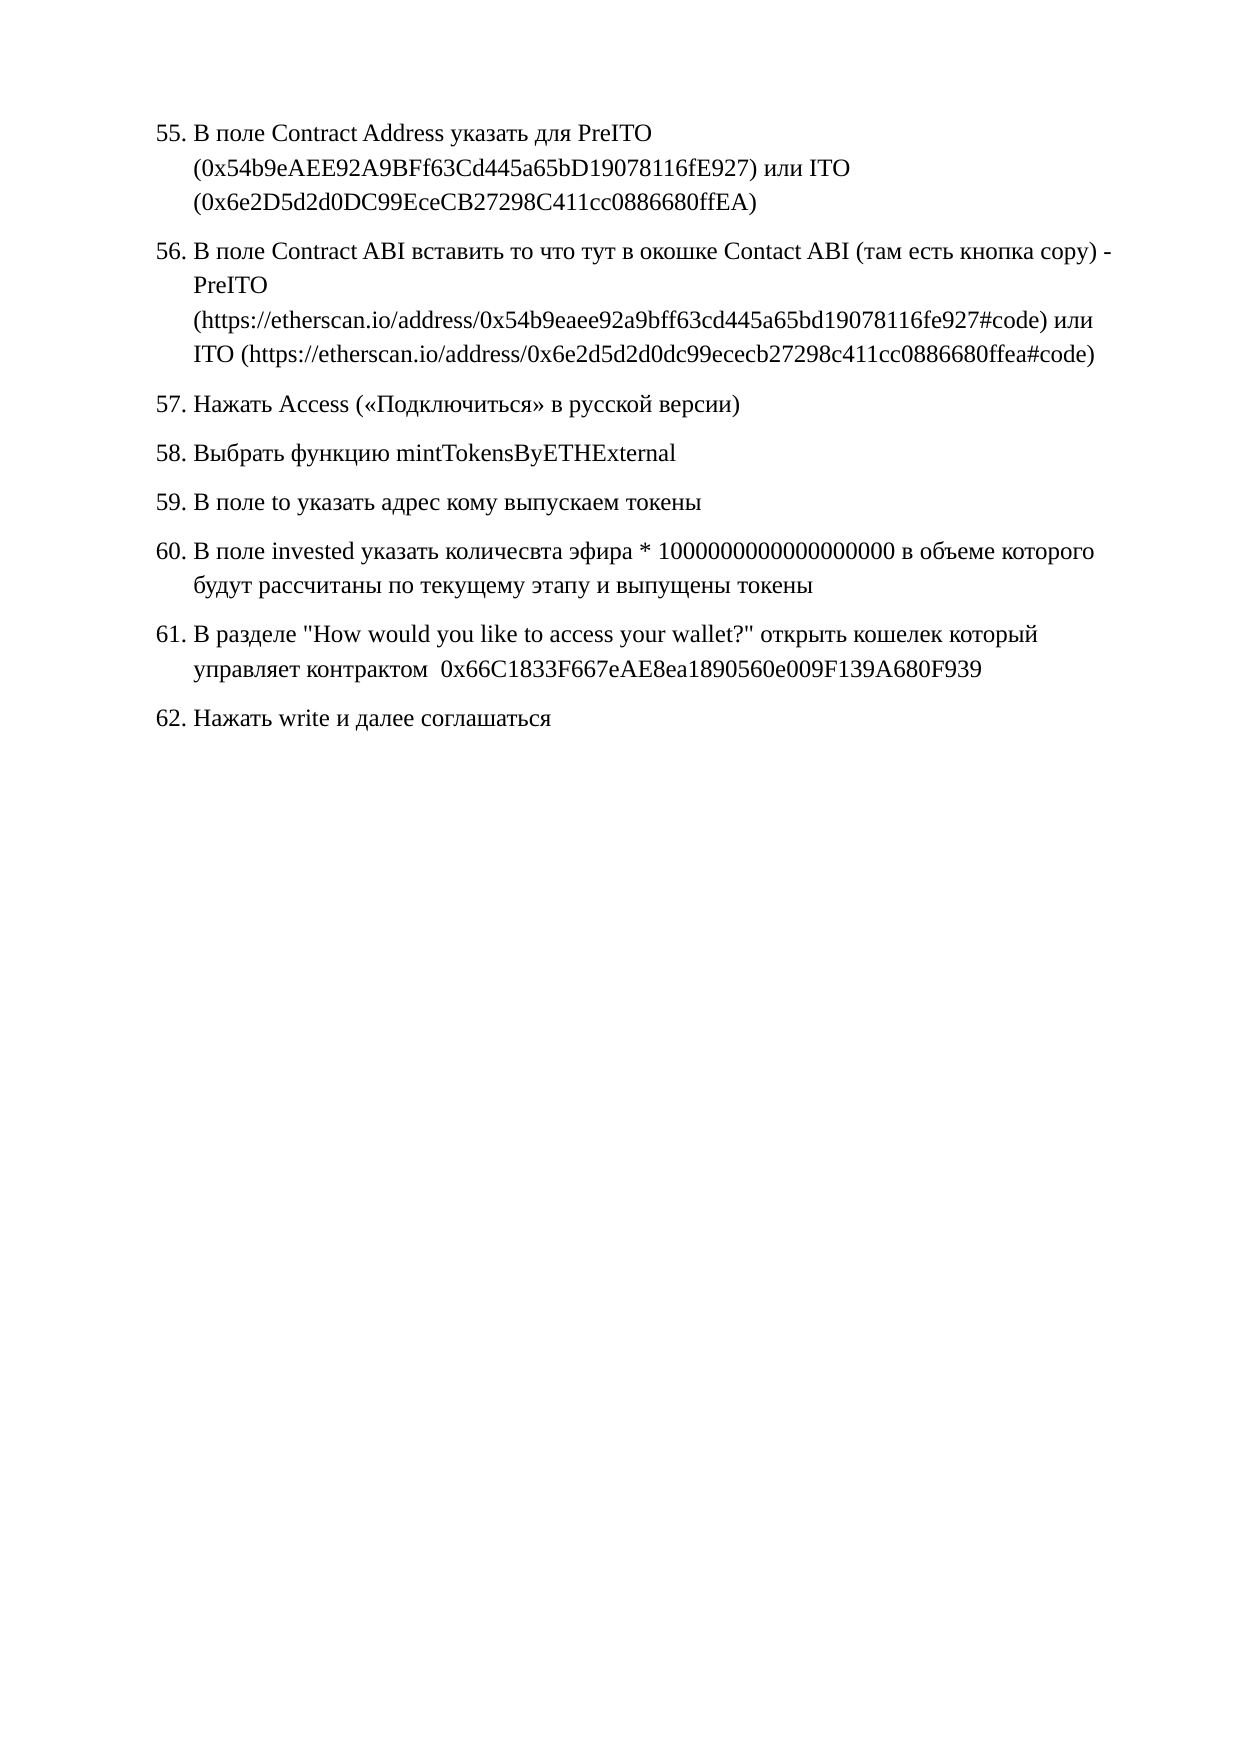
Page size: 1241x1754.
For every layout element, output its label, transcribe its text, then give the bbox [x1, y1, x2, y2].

list В поле invested указать количесвта эфира * 1000000000000000000 в объеме которого будут рассчитаны по текущему этапу и выпущены токены [156, 536, 1122, 599]
list Нажать write и далее соглашаться [156, 703, 1122, 732]
list В поле Contract Address указать для PreITO (0x54b9eAEE92A9BFf63Cd445a65bD19078116fE927) или ITO (0x6e2D5d2d0DC99EceCB27298C411cc0886680ffEA) [156, 118, 1122, 216]
list Выбрать функцию mintTokensByETHExternal [156, 438, 1122, 466]
list В поле Contract ABI вставить то что тут в окошке Contact ABI (там есть кнопка copy) - PreITO (https://etherscan.io/address/0x54b9eaee92a9bff63cd445a65bd19078116fe927#code) или ITO (https://etherscan.io/address/0x6e2d5d2d0dc99ececb27298c411cc0886680ffea#code) [156, 236, 1122, 368]
list В разделе "How would you like to access your wallet?" открыть кошелек который управляет контрактом 0x66C1833F667eAE8ea1890560e009F139A680F939 [156, 619, 1122, 683]
list В поле to указать адрес кому выпускаем токены [156, 487, 1122, 516]
list Нажать Access («Подключиться» в русской версии) [156, 389, 1122, 417]
